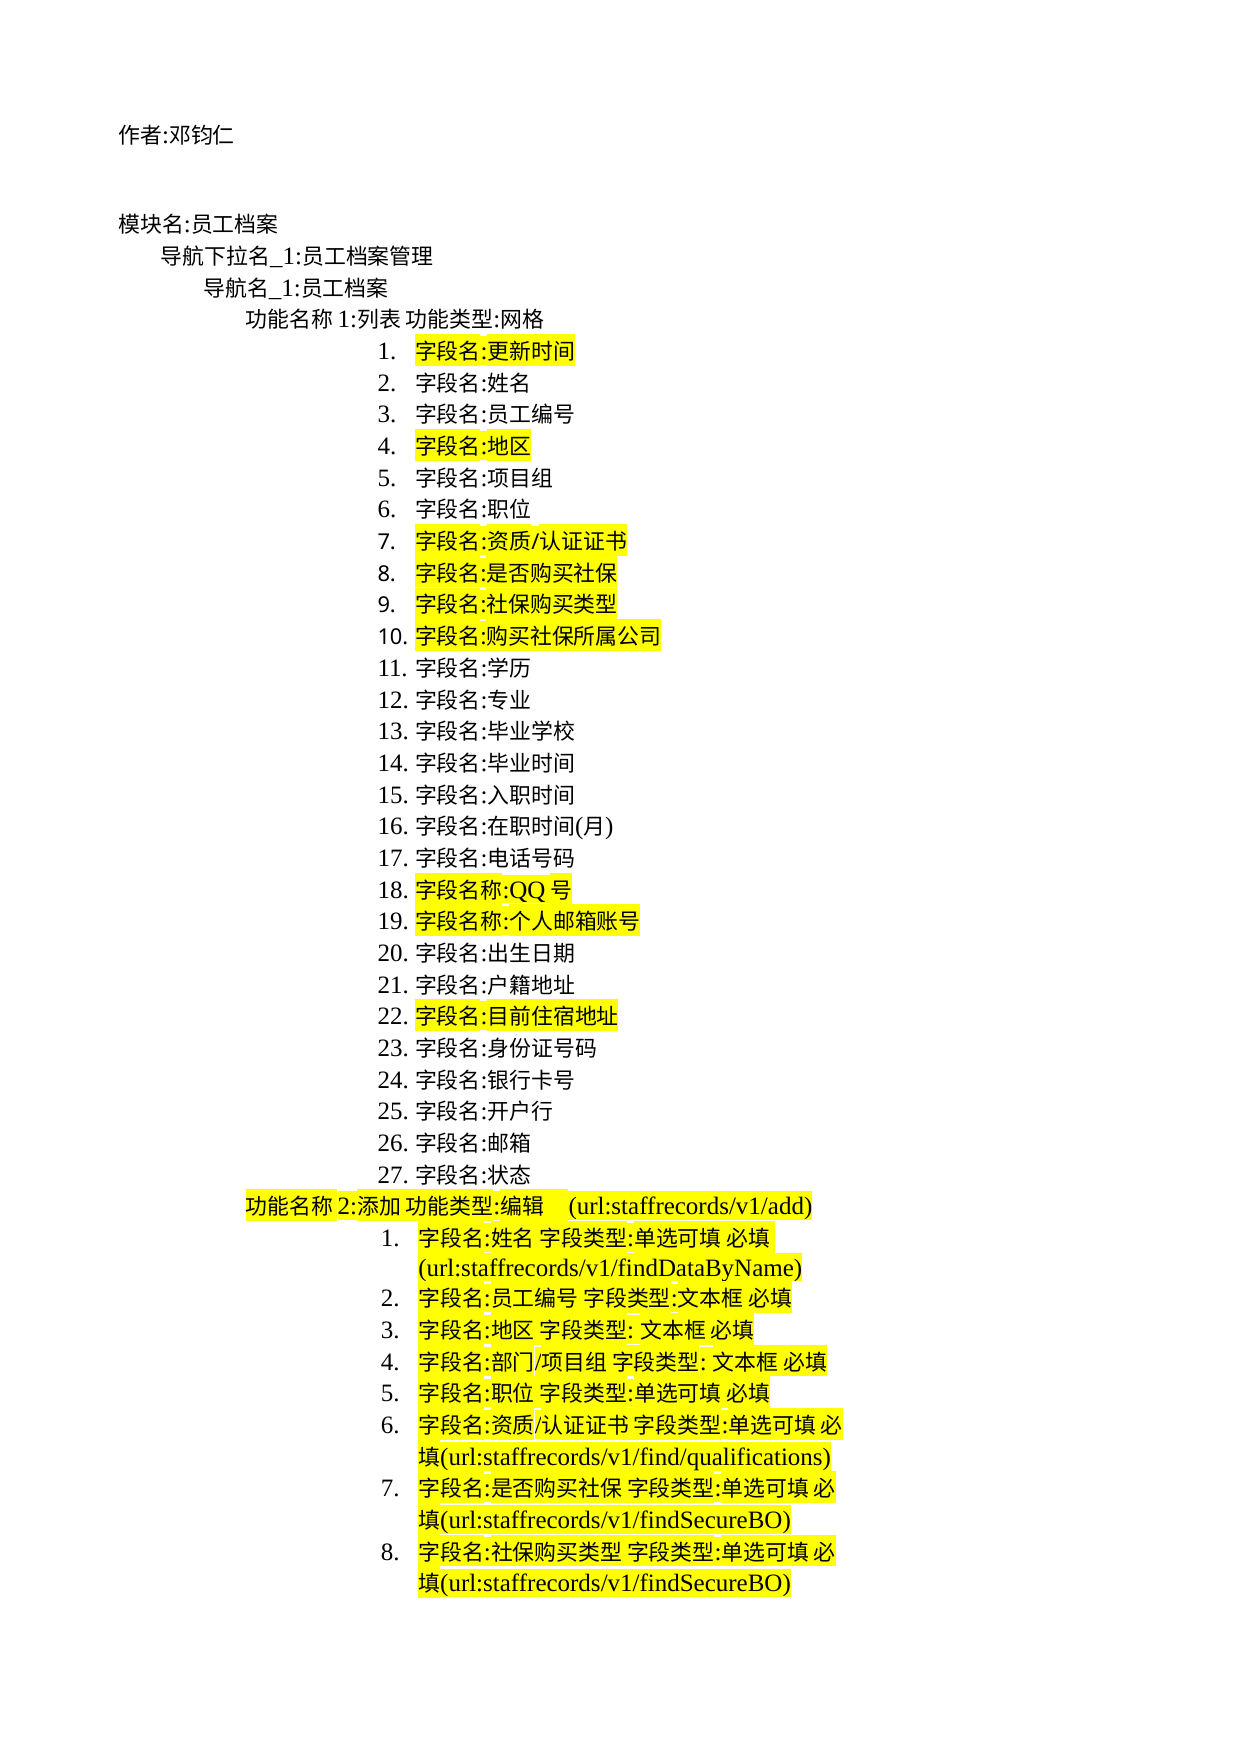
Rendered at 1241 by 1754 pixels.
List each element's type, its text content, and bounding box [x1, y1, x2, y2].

list 字段名:职位 字段类型:单选可填 必填 [381, 1376, 1122, 1408]
list 字段名:入职时间 [377, 778, 1122, 809]
list 字段名:毕业时间 [377, 746, 1122, 778]
list 字段名称:QQ号 [377, 873, 1122, 904]
list 字段名:学历 [377, 651, 1122, 683]
list 字段名:职位 [377, 492, 1122, 524]
list 字段名:电话号码 [377, 841, 1122, 873]
list 字段名:更新时间 [377, 334, 1122, 366]
list 字段名:地区 字段类型: 文本框 必填 [381, 1313, 1122, 1345]
list 字段名:员工编号 [377, 397, 1122, 429]
list 字段名:员工编号 字段类型:文本框 必填 [381, 1281, 1122, 1313]
list 字段名:邮箱 [377, 1126, 1122, 1158]
list 字段名:专业 [377, 683, 1122, 714]
list 字段名:资质/认证证书 字段类型:单选可填 必填(url:staffrecords/v1/find/qualifications) [381, 1408, 1122, 1471]
list 字段名:开户行 [377, 1094, 1122, 1126]
text 导航下拉名_1:员工档案管理 [118, 239, 1122, 271]
list 字段名:在职时间(月) [377, 809, 1122, 841]
list 字段名:毕业学校 [377, 714, 1122, 746]
list 字段名:部门/项目组 字段类型: 文本框 必填 [381, 1345, 1122, 1376]
list 字段名:社保购买类型 字段类型:单选可填 必填(url:staffrecords/v1/findSecureBO) [381, 1535, 1122, 1598]
list 字段名:状态 [377, 1158, 1122, 1189]
list 字段名:社保购买类型 [377, 587, 1122, 619]
list 字段名:是否购买社保 [377, 556, 1122, 587]
list 字段名:购买社保所属公司 [377, 619, 1122, 651]
list 字段名:项目组 [377, 461, 1122, 492]
text 模块名:员工档案 [118, 207, 1122, 239]
list 字段名:户籍地址 [377, 968, 1122, 999]
text 导航名_1:员工档案 [118, 271, 1122, 302]
list 字段名:目前住宿地址 [377, 999, 1122, 1031]
list 字段名:姓名 字段类型:单选可填 必填 (url:staffrecords/v1/findDataByName) [381, 1221, 1122, 1281]
list 字段名:身份证号码 [377, 1031, 1122, 1063]
list 字段名:银行卡号 [377, 1063, 1122, 1094]
text 功能名称1:列表 功能类型:网格 [118, 302, 1122, 334]
list 字段名:姓名 [377, 366, 1122, 397]
list 字段名称:个人邮箱账号 [377, 904, 1122, 936]
list 字段名:出生日期 [377, 936, 1122, 968]
list 字段名:是否购买社保 字段类型:单选可填 必填(url:staffrecords/v1/findSecureBO) [381, 1471, 1122, 1535]
list 字段名:地区 [377, 429, 1122, 461]
list 字段名:资质/认证证书 [377, 524, 1122, 556]
text 功能名称2:添加 功能类型:编辑 (url:staffrecords/v1/add) [118, 1189, 1122, 1221]
text 作者:邓钧仁 [118, 118, 1122, 150]
